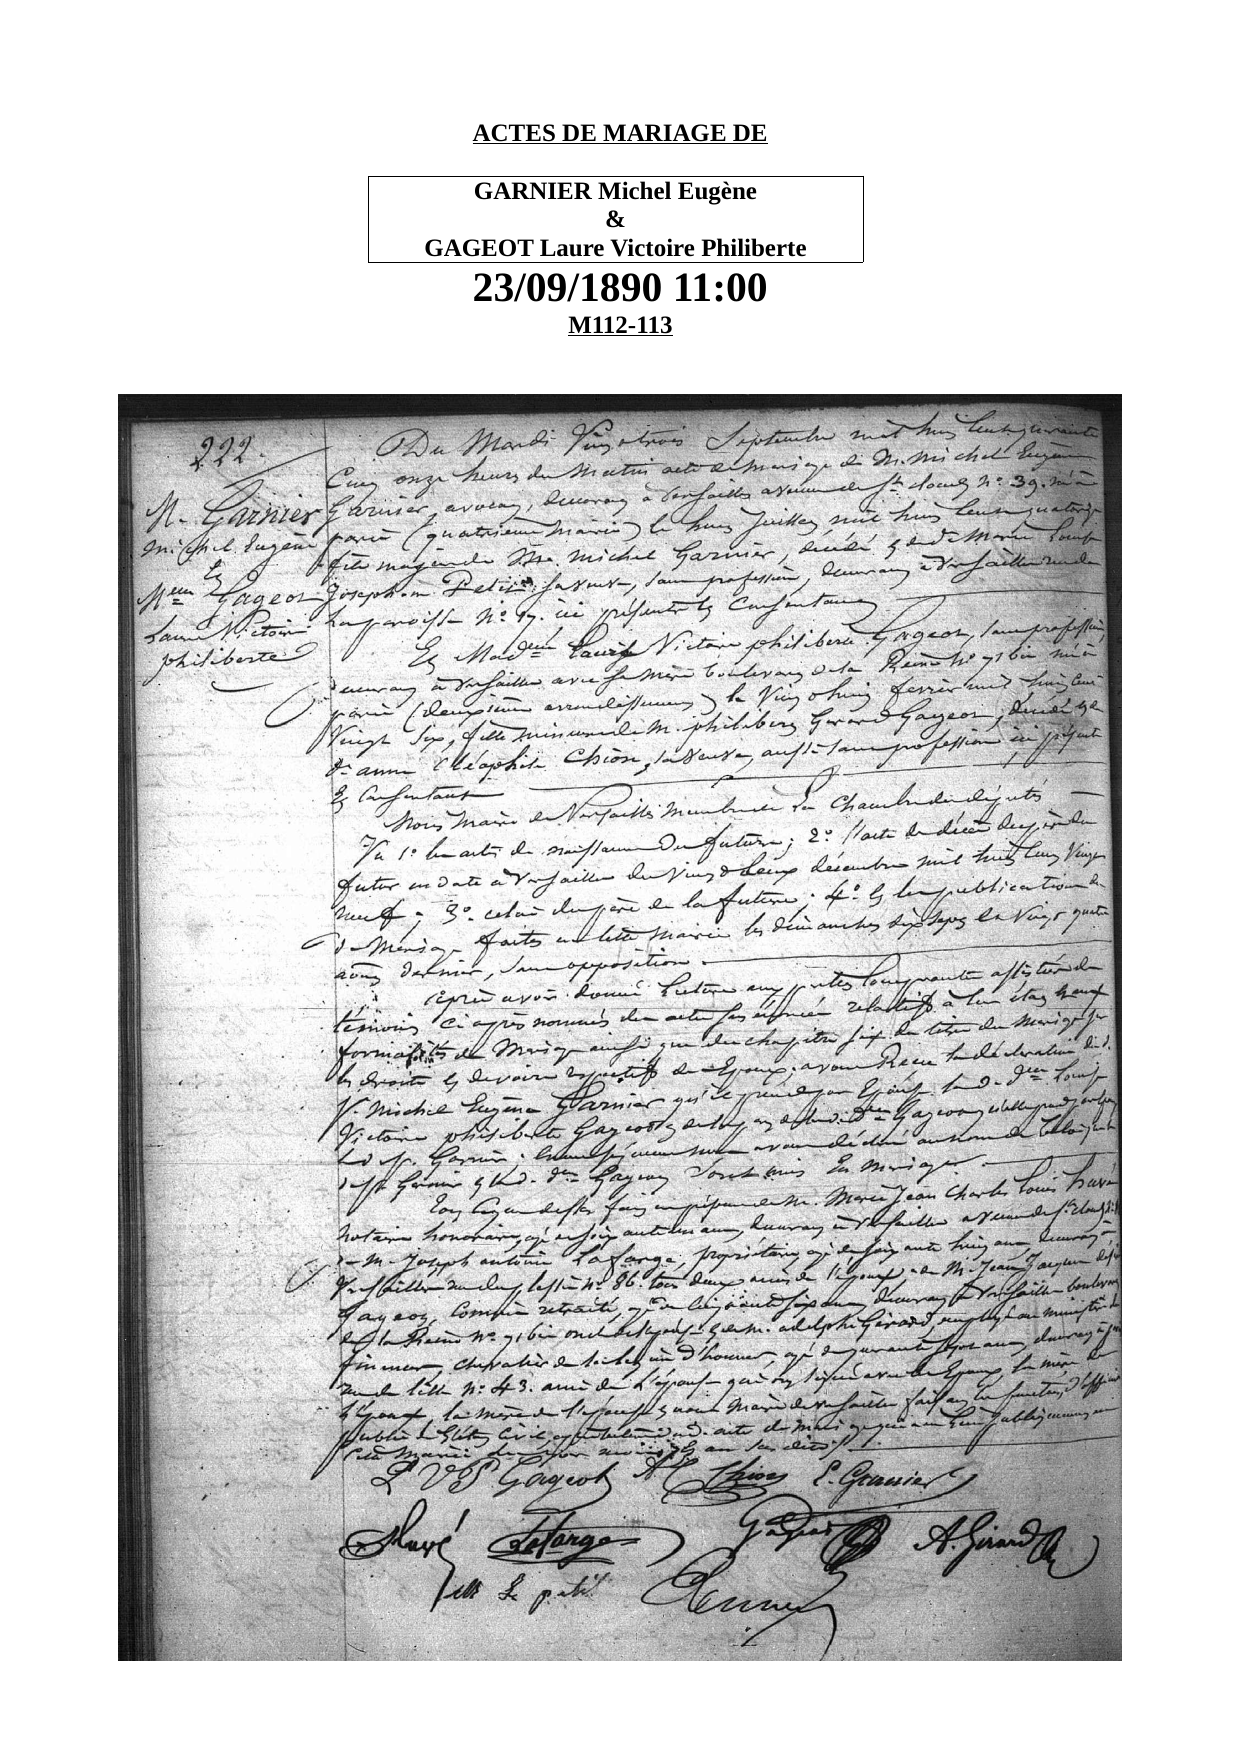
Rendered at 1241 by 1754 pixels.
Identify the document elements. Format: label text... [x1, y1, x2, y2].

text & [369, 204, 863, 233]
text GARNIER Michel Eugène [369, 177, 863, 204]
text 23/09/1890 11:00 [118, 262, 1122, 310]
picture [118, 394, 1122, 1661]
text GAGEOT Laure Victoire Philiberte [369, 233, 863, 262]
text ACTES DE MARIAGE DE [118, 118, 1122, 147]
text M112-113 [118, 310, 1122, 339]
